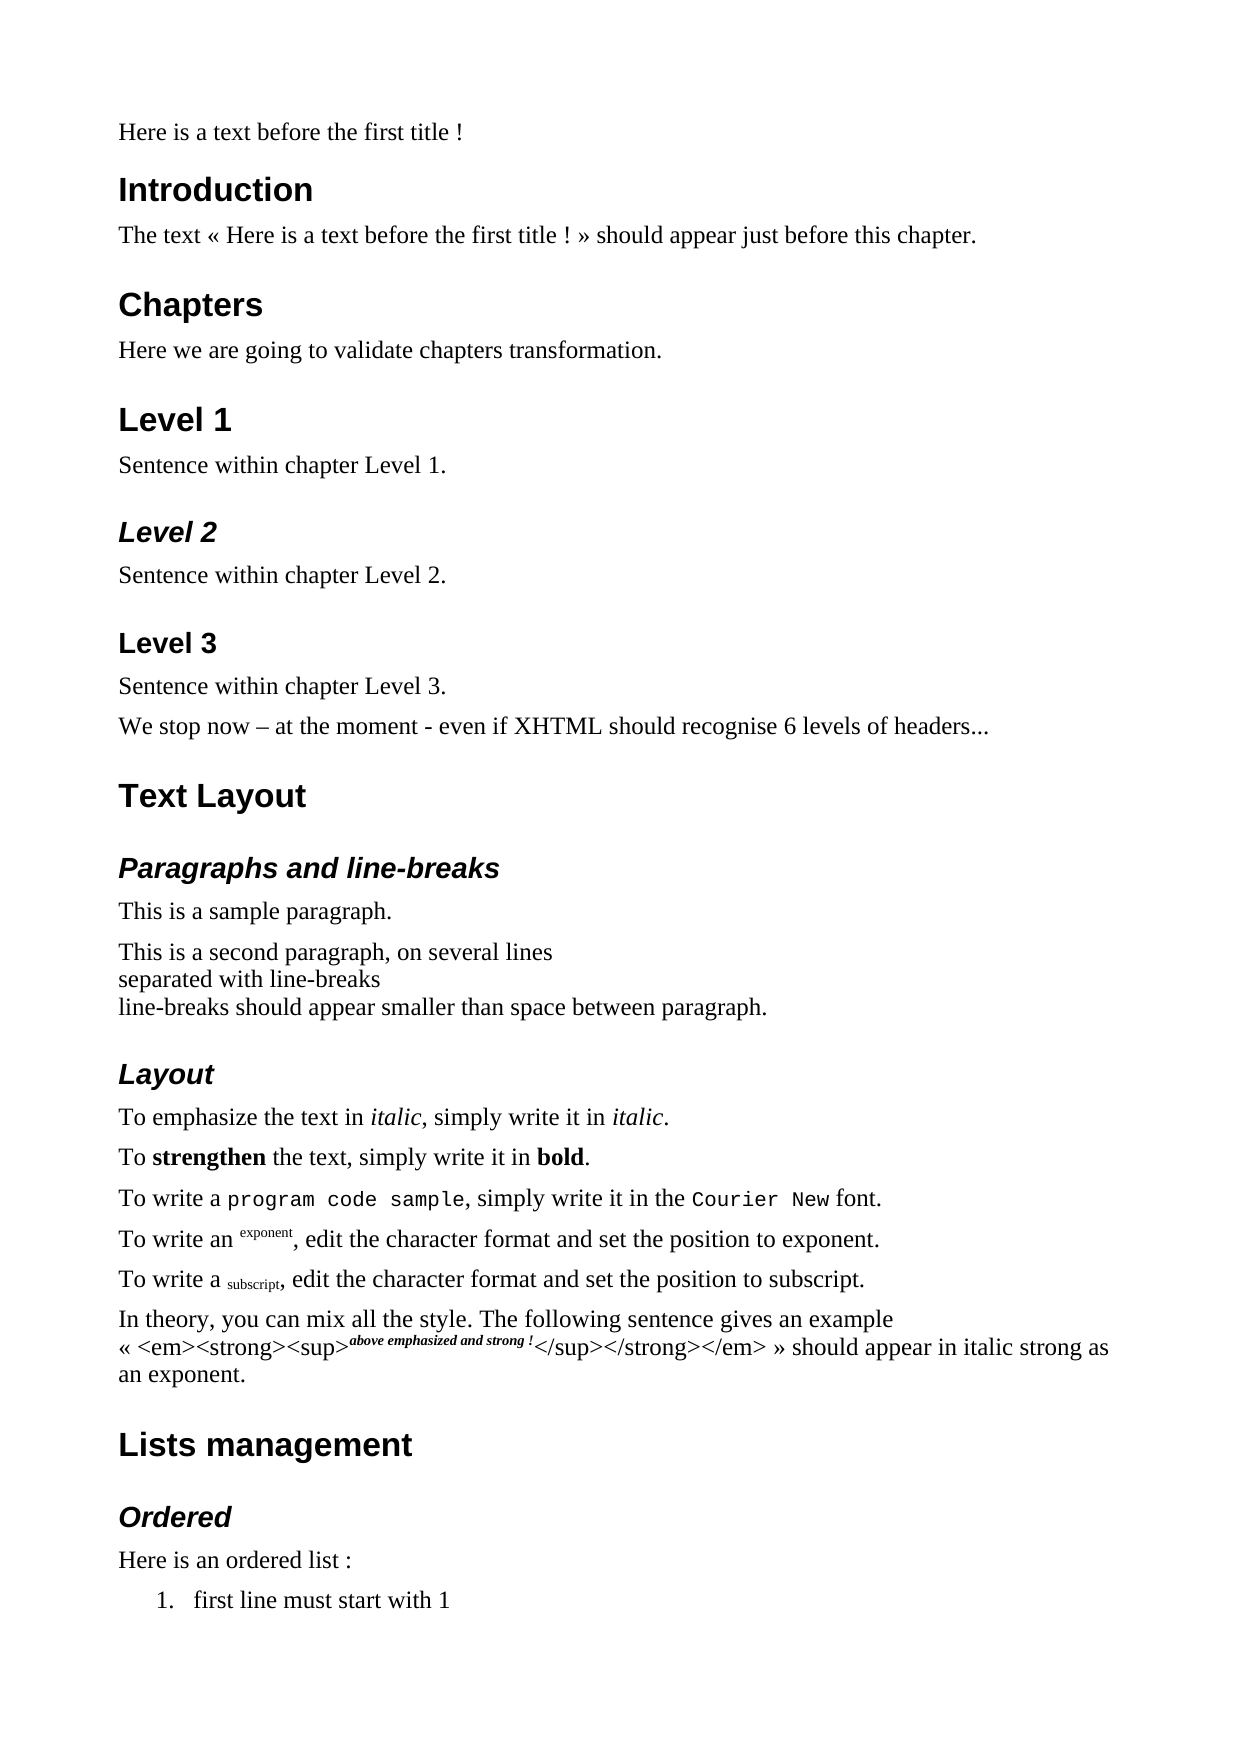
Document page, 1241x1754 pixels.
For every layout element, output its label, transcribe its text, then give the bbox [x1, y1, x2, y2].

text To write a subscript, edit the character format and set the position to subscript. [118, 1265, 1122, 1293]
text Here we are going to validate chapters transformation. [118, 336, 1122, 364]
subtitle Ordered [118, 1501, 1122, 1533]
text This is a second paragraph, on several lines separated with line-breaks line-breaks should appear smaller than space between paragraph. [118, 938, 1122, 1021]
subtitle Text Layout [118, 777, 1122, 815]
subtitle Chapters [118, 286, 1122, 323]
text Here is a text before the first title ! [118, 118, 1122, 146]
text Here is an ordered list : [118, 1546, 1122, 1574]
text To strengthen the text, simply write it in bold. [118, 1143, 1122, 1171]
text Sentence within chapter Level 1. [118, 451, 1122, 479]
text Sentence within chapter Level 3. [118, 672, 1122, 699]
subtitle Level 3 [118, 627, 1122, 659]
text To write a program code sample, simply write it in the Courier New font. [118, 1184, 1122, 1212]
text We stop now – at the moment - even if XHTML should recognise 6 levels of headers... [118, 712, 1122, 740]
subtitle Level 2 [118, 516, 1122, 549]
text The text « Here is a text before the first title ! » should appear just before this chapter. [118, 221, 1122, 248]
text In theory, you can mix all the style. The following sentence gives an example « <em><strong><sup>above emphasized and strong !</sup></strong></em> » should appear in italic strong as an exponent. [118, 1305, 1122, 1388]
text To write an exponent, edit the character format and set the position to exponent. [118, 1225, 1122, 1252]
subtitle Layout [118, 1058, 1122, 1091]
text To emphasize the text in italic, simply write it in italic. [118, 1103, 1122, 1131]
subtitle Introduction [118, 171, 1122, 208]
text Sentence within chapter Level 2. [118, 562, 1122, 589]
text This is a sample paragraph. [118, 897, 1122, 925]
subtitle Level 1 [118, 401, 1122, 439]
list first line must start with 1 [156, 1586, 1122, 1614]
subtitle Paragraphs and line-breaks [118, 852, 1122, 885]
subtitle Lists management [118, 1426, 1122, 1463]
